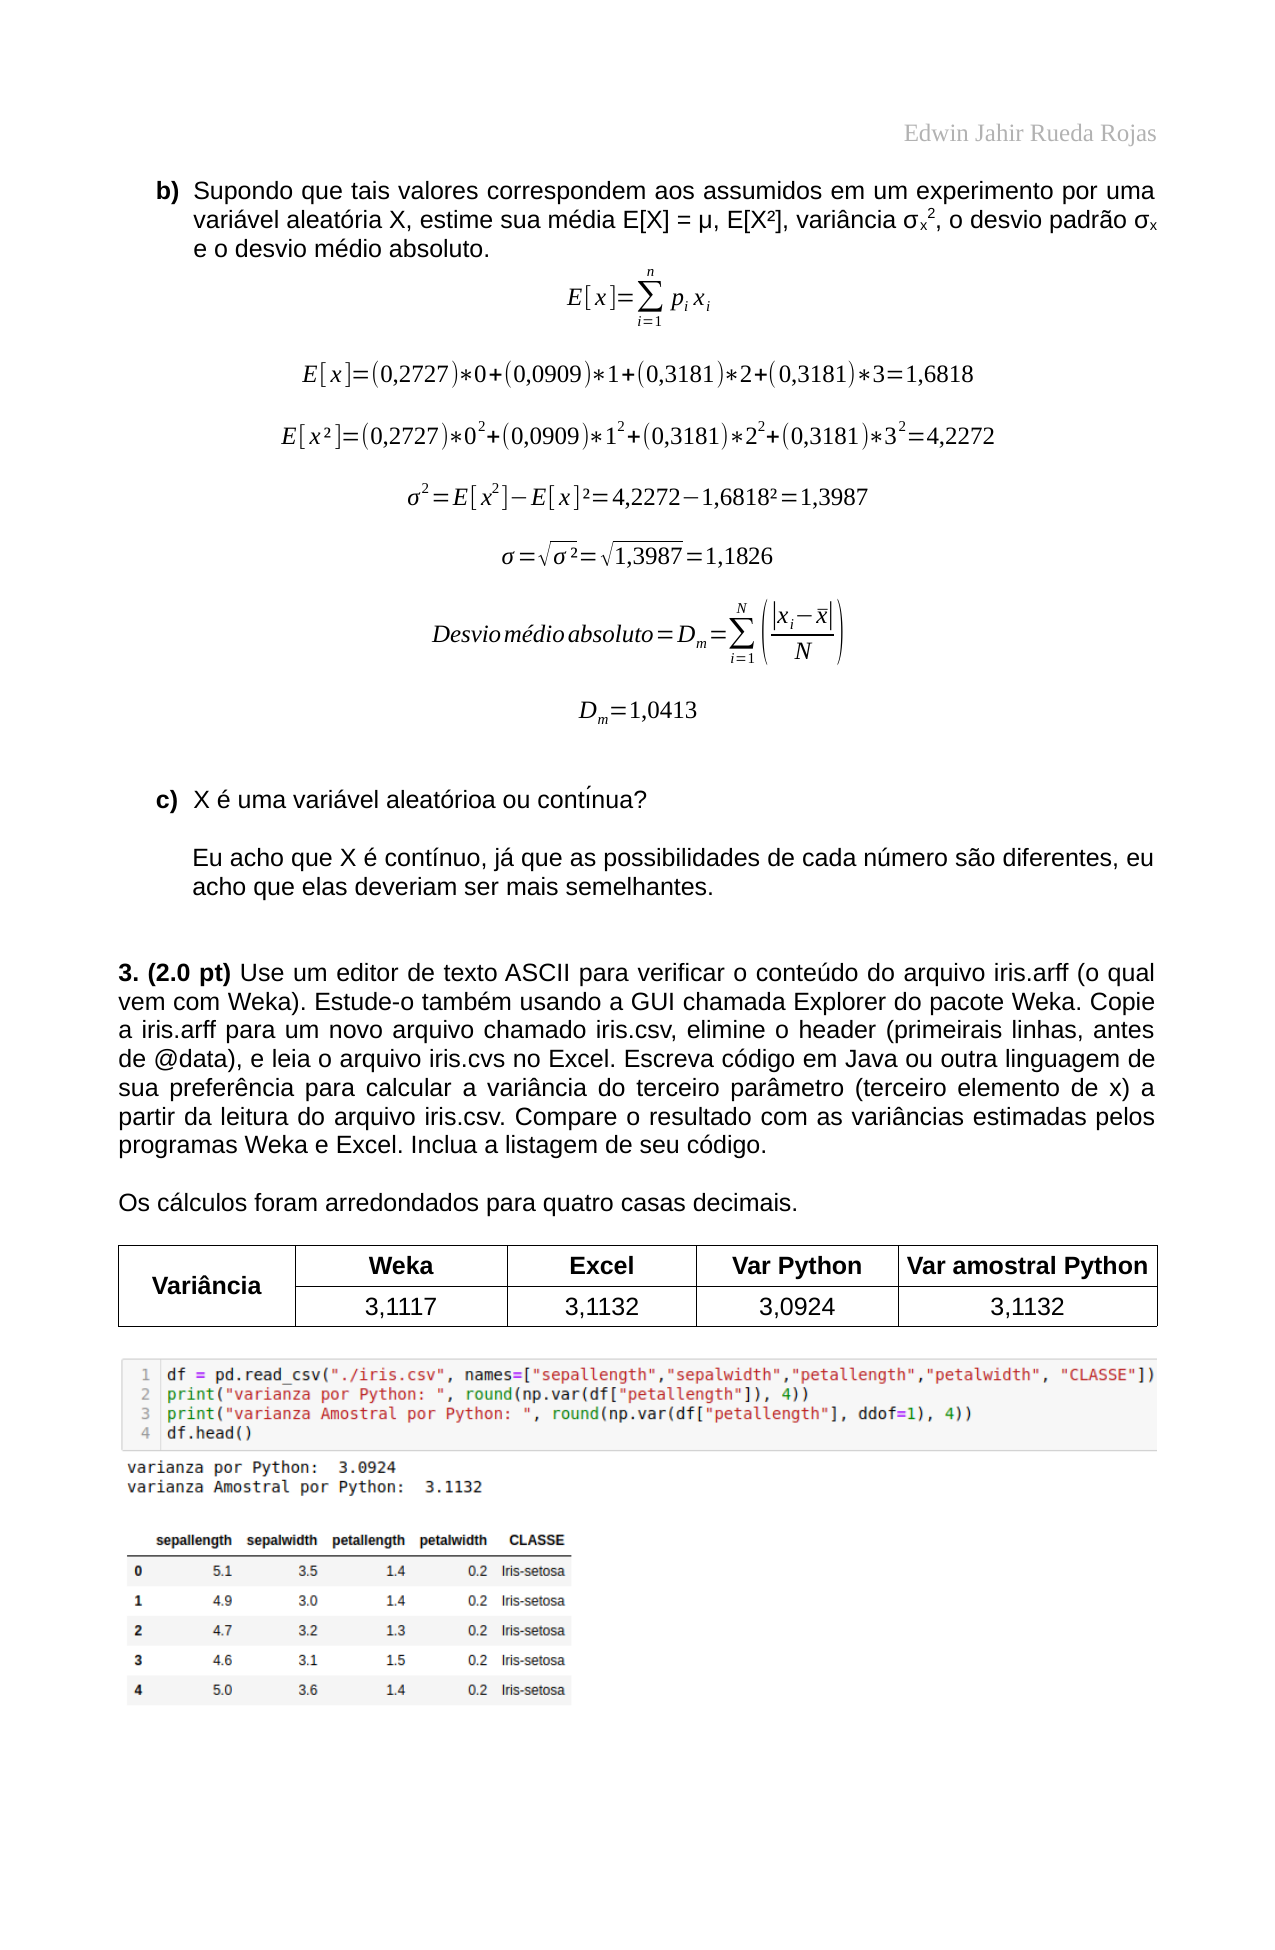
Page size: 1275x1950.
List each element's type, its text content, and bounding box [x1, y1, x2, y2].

picture [118, 1354, 1157, 1711]
text Os cálculos foram arredondados para quatro casas decimais. [118, 1188, 1157, 1217]
table_header Var amostral Python [899, 1246, 1157, 1286]
table_header Weka [296, 1246, 507, 1286]
table_header Var Python [697, 1246, 898, 1286]
table_cell 3,1132 [508, 1287, 696, 1326]
text Eu acho que X é contínuo, já que as possibilidades de cada número são diferentes, eu acho que elas deveriam ser mais semelhantes. [192, 843, 1157, 900]
table_cell 3,1132 [899, 1287, 1157, 1326]
list X é uma variável aleatórioa ou contı́nua? [156, 785, 1157, 814]
list Supondo que tais valores correspondem aos assumidos em um experimento por uma variável aleatória X, estime sua média E[X] = μ, E[X²], variância σx2, o desvio padrão σx e o desvio médio absoluto. [156, 176, 1157, 263]
table_cell 3,1117 [296, 1287, 507, 1326]
text 3. (2.0 pt) Use um editor de texto ASCII para verificar o conteúdo do arquivo iris.arff (o qual vem com Weka). Estude-o também usando a GUI chamada Explorer do pacote Weka. Copie a iris.arff para um novo arquivo chamado iris.csv, elimine o header (primeirais linhas, antes de @data), e leia o arquivo iris.cvs no Excel. Escreva código em Java ou outra linguagem de sua preferência para calcular a variância do terceiro parâmetro (terceiro elemento de x) a partir da leitura do arquivo iris.csv. Compare o resultado com as variâncias estimadas pelos programas Weka e Excel. Inclua a listagem de seu código. [118, 958, 1157, 1159]
table_cell 3,0924 [697, 1287, 898, 1326]
table_header Excel [508, 1246, 696, 1286]
table_header Variância [119, 1246, 295, 1326]
